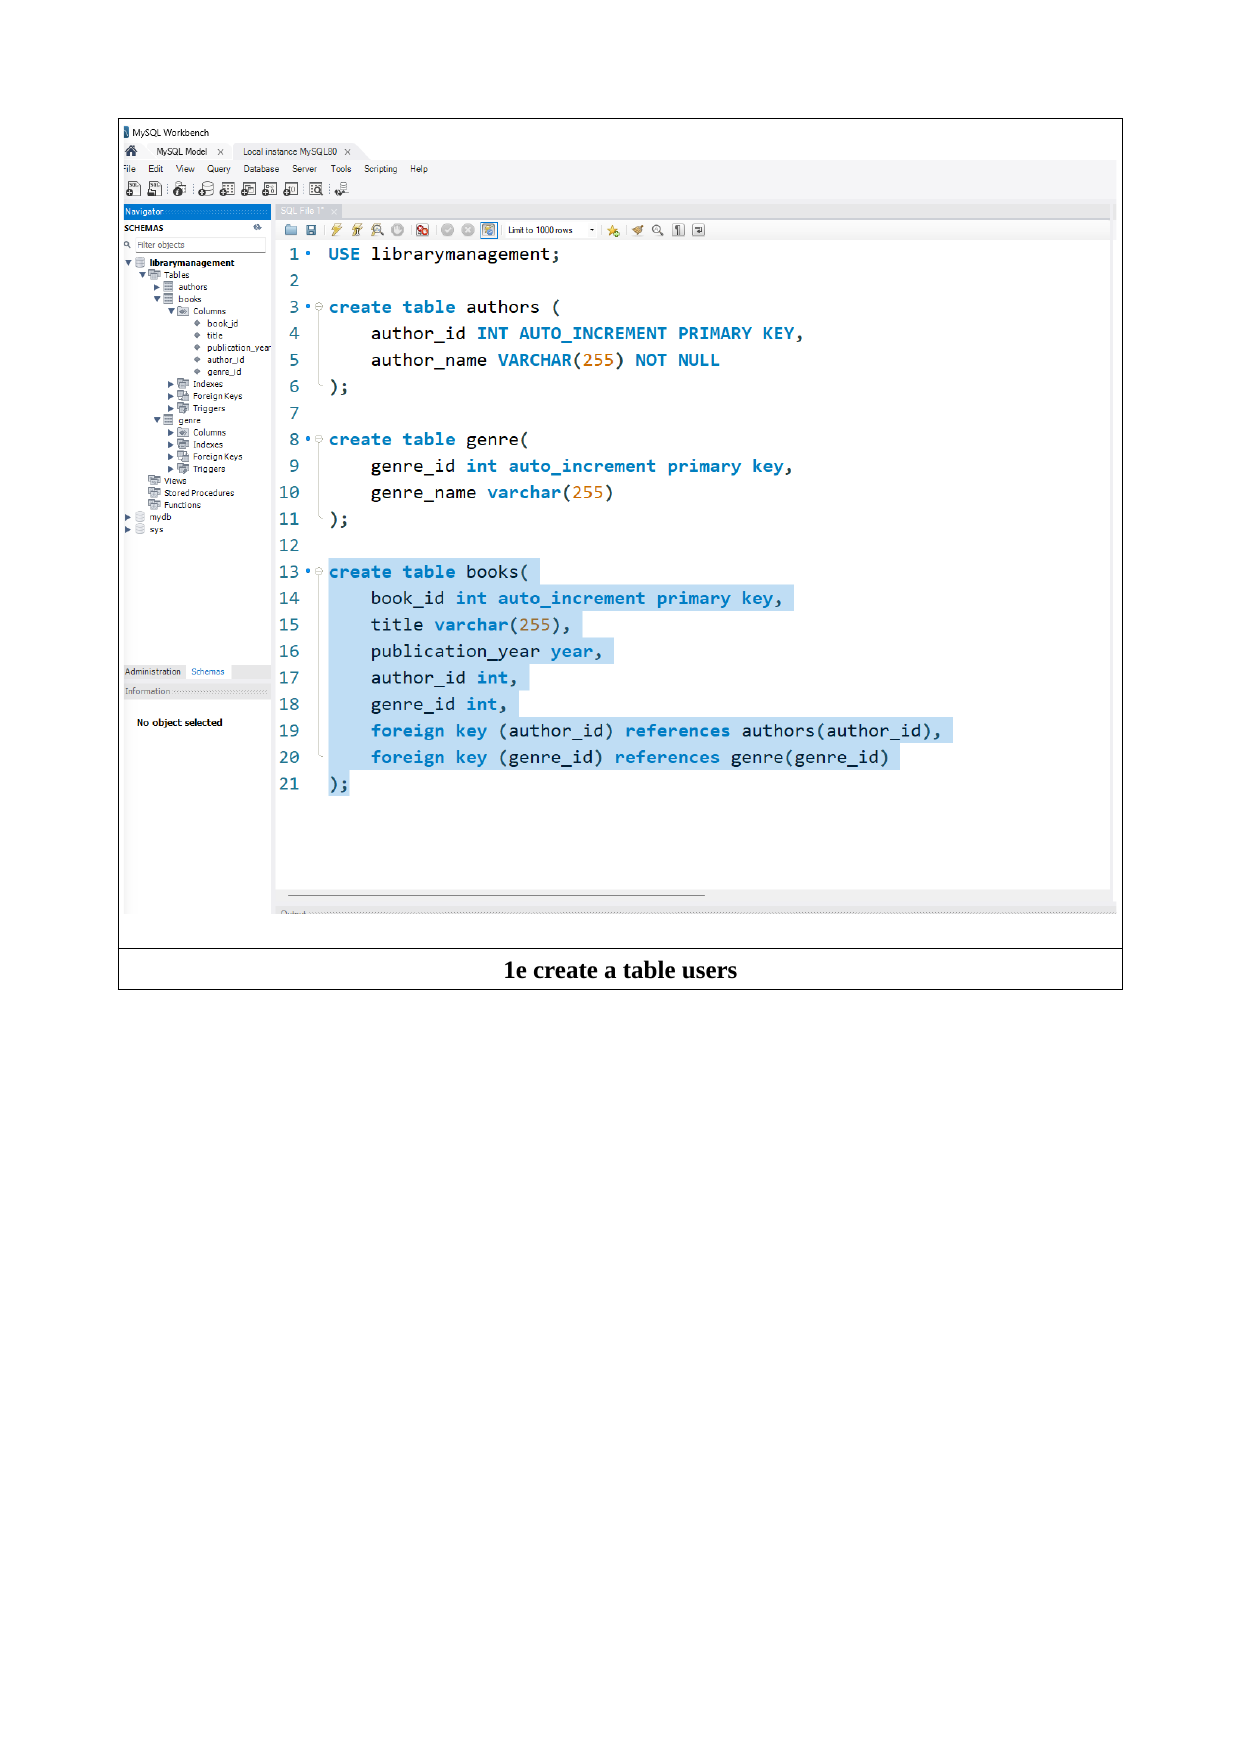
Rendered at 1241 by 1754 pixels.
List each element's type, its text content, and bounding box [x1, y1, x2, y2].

table_cell [119, 119, 1122, 948]
picture [123, 125, 1117, 914]
table_cell 1e create a table users [119, 949, 1122, 989]
